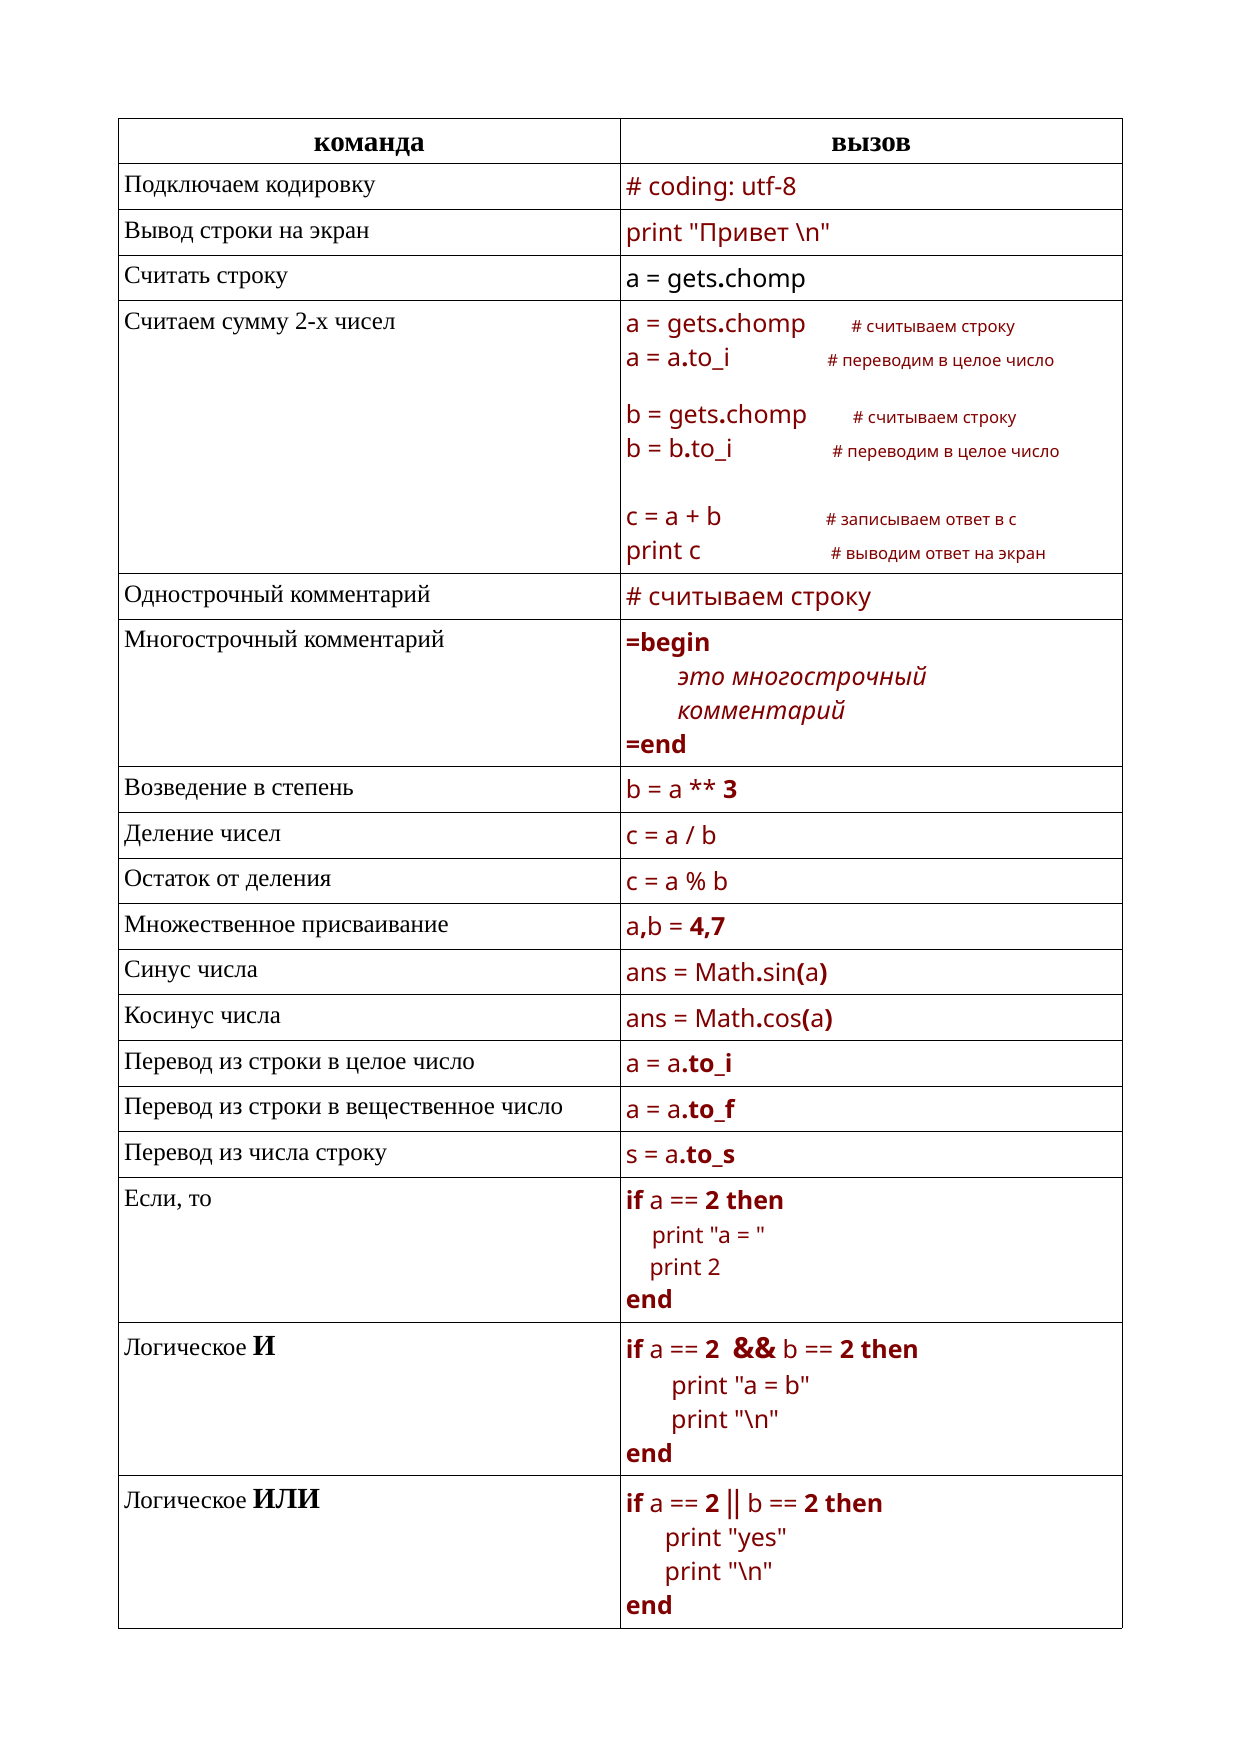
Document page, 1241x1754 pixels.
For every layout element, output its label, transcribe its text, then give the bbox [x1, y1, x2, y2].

table_cell a = a.to_i [621, 1041, 1122, 1086]
table_cell Подключаем кодировку [119, 164, 620, 209]
table_cell a = gets.chomp [621, 256, 1122, 300]
table_cell Логическое ИЛИ [119, 1476, 620, 1627]
table_cell s = a.to_s [621, 1132, 1122, 1177]
table_cell Если, то [119, 1178, 620, 1322]
table_cell Вывод строки на экран [119, 210, 620, 254]
table_cell c = a % b [621, 859, 1122, 903]
table_cell Считать строку [119, 256, 620, 300]
table_cell Косинус числа [119, 995, 620, 1040]
table_cell c = a / b [621, 813, 1122, 857]
table_header вызов [621, 119, 1122, 163]
table_cell Перевод из строки в целое число [119, 1041, 620, 1086]
table_cell Перевод из строки в вещественное число [119, 1087, 620, 1131]
table_cell a = a.to_f [621, 1087, 1122, 1131]
table_cell Логическое И [119, 1323, 620, 1475]
table_cell print "Привет \n" [621, 210, 1122, 254]
table_header команда [119, 119, 620, 163]
table_cell Синус числа [119, 950, 620, 994]
table_cell a = gets.chomp # считываем строку a = a.to_i # переводим в целое число b = gets.chomp # считываем строку b = b.to_i # переводим в целое число c = a + b # записываем ответ в c print c # выводим ответ на экран [621, 301, 1122, 573]
table_cell if a == 2 && b == 2 then print "a = b" print "\n" end [621, 1323, 1122, 1475]
table_cell Считаем сумму 2-х чисел [119, 301, 620, 573]
table_cell Многострочный комментарий [119, 620, 620, 766]
table_cell =begin это многострочный комментарий =end [621, 620, 1122, 766]
table_cell ans = Math.sin(a) [621, 950, 1122, 994]
table_cell Возведение в степень [119, 767, 620, 812]
table_cell ans = Math.cos(a) [621, 995, 1122, 1040]
table_cell a,b = 4,7 [621, 904, 1122, 949]
table_cell Перевод из числа строку [119, 1132, 620, 1177]
table_cell Остаток от деления [119, 859, 620, 903]
table_cell if a == 2 then print "a = " print 2 end [621, 1178, 1122, 1322]
table_cell Множественное присваивание [119, 904, 620, 949]
table_cell # coding: utf-8 [621, 164, 1122, 209]
table_cell Деление чисел [119, 813, 620, 857]
table_cell b = a ** 3 [621, 767, 1122, 812]
table_cell if a == 2 || b == 2 then print "yes" print "\n" end [621, 1476, 1122, 1627]
table_cell # считываем строку [621, 574, 1122, 618]
table_cell Однострочный комментарий [119, 574, 620, 618]
